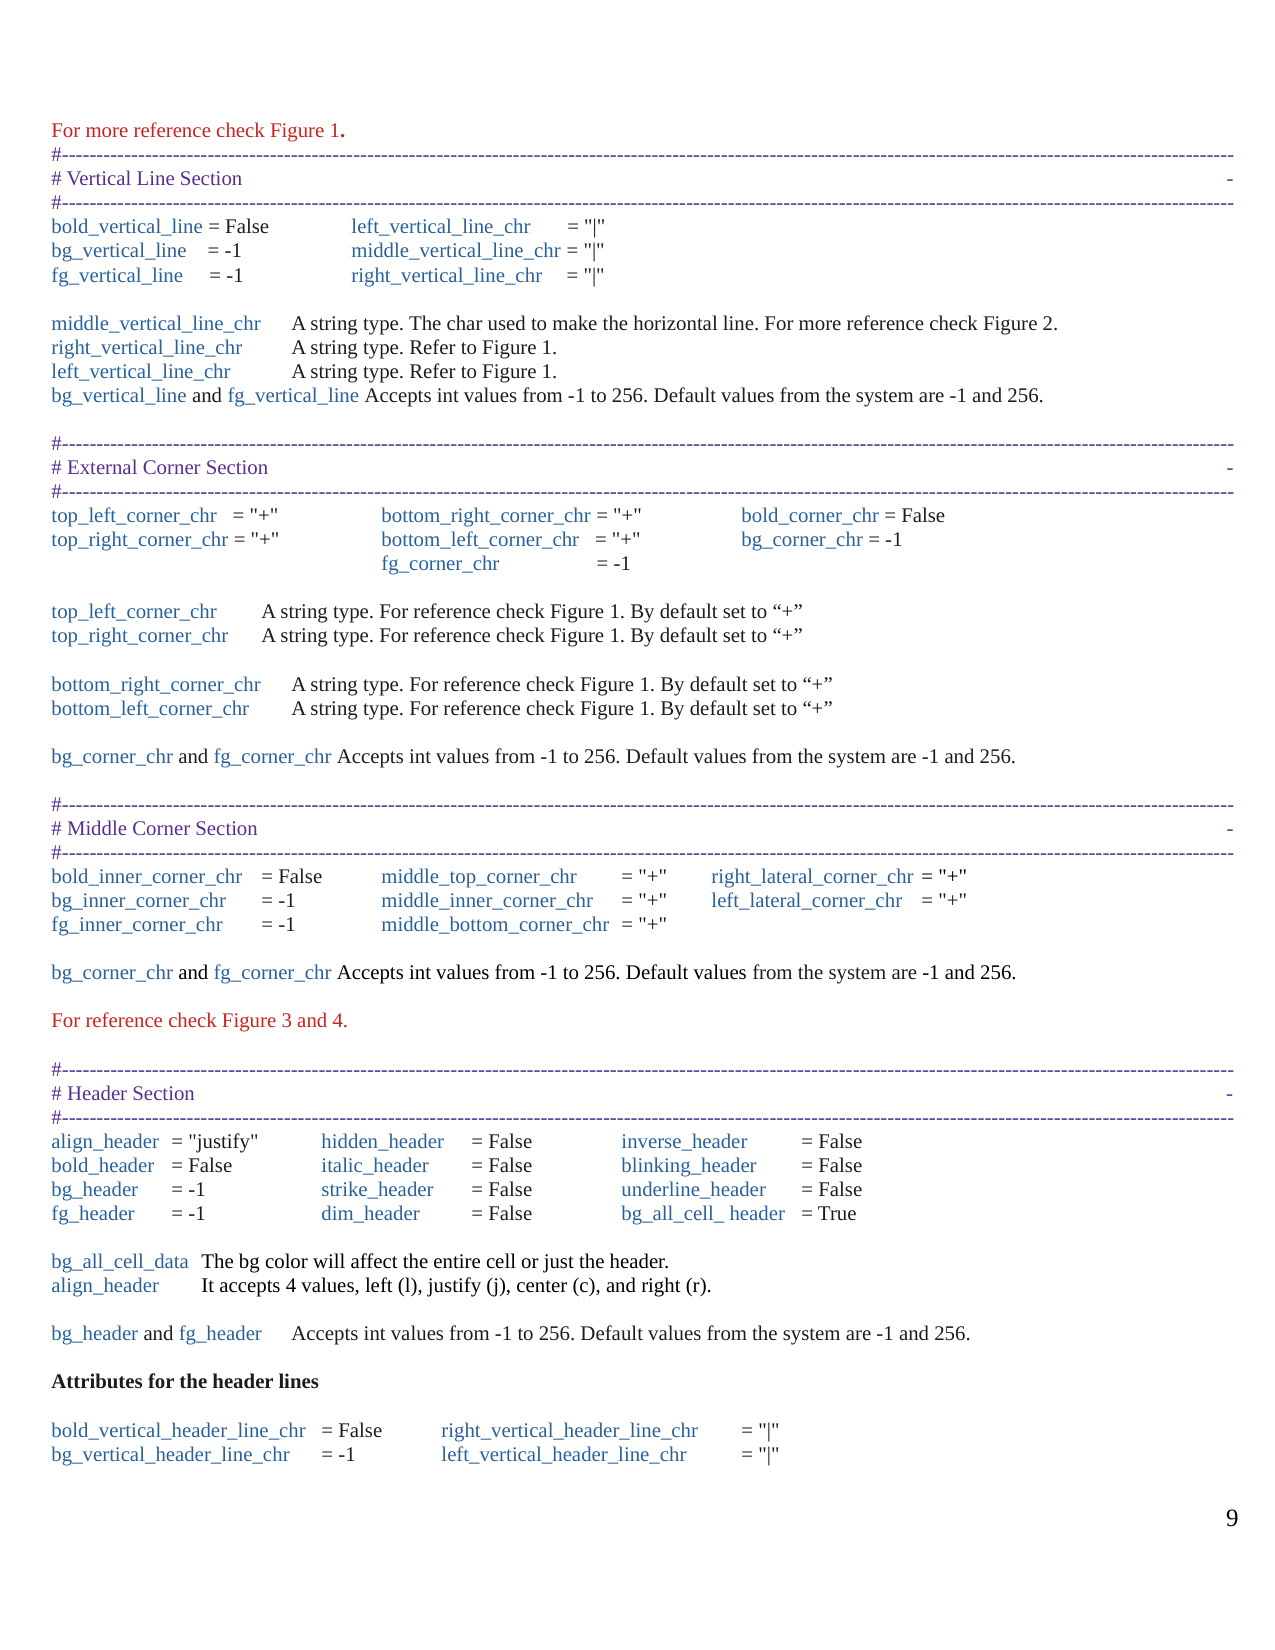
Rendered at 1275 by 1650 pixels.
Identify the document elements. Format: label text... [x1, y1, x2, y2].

text #------------------------------------------------------------------------------------------------------------------------------------------------------------------------- [51, 1057, 1238, 1081]
text #------------------------------------------------------------------------------------------------------------------------------------------------------------------------- [51, 840, 1238, 864]
text #------------------------------------------------------------------------------------------------------------------------------------------------------------------------- [51, 142, 1238, 166]
text fg_vertical_line = -1 right_vertical_line_chr = "|" [51, 262, 1238, 287]
text bold_vertical_header_line_chr = False right_vertical_header_line_chr = "|" [51, 1417, 1238, 1442]
text top_right_corner_chr = "+" bottom_left_corner_chr = "+" bg_corner_chr = -1 [51, 527, 1238, 551]
text bg_corner_chr and fg_corner_chr Accepts int values from -1 to 256. Default values from the system are -1 and 256. [51, 744, 1238, 768]
text bold_inner_corner_chr = False middle_top_corner_chr = "+" right_lateral_corner_chr = "+" [51, 864, 1238, 888]
text right_vertical_line_chr A string type. Refer to Figure 1. [51, 335, 1238, 359]
text top_left_corner_chr A string type. For reference check Figure 1. By default set to “+” [51, 599, 1238, 623]
text #------------------------------------------------------------------------------------------------------------------------------------------------------------------------- [51, 190, 1238, 214]
text fg_corner_chr = -1 [51, 551, 1238, 575]
text # Vertical Line Section - [51, 166, 1238, 190]
text top_left_corner_chr = "+" bottom_right_corner_chr = "+" bold_corner_chr = False [51, 503, 1238, 527]
text #------------------------------------------------------------------------------------------------------------------------------------------------------------------------- [51, 792, 1238, 816]
text # External Corner Section - [51, 455, 1238, 479]
text # Header Section - [51, 1081, 1238, 1105]
text bg_inner_corner_chr = -1 middle_inner_corner_chr = "+" left_lateral_corner_chr = "+" [51, 888, 1238, 912]
text bg_vertical_line = -1 middle_vertical_line_chr = "|" [51, 238, 1238, 262]
text bold_vertical_line = False left_vertical_line_chr = "|" [51, 214, 1238, 238]
text left_vertical_line_chr A string type. Refer to Figure 1. [51, 359, 1238, 383]
text bg_all_cell_data The bg color will affect the entire cell or just the header. [51, 1249, 1238, 1273]
text For reference check Figure 3 and 4. [51, 1008, 1238, 1032]
text top_right_corner_chr A string type. For reference check Figure 1. By default set to “+” [51, 623, 1238, 647]
text bg_header and fg_header Accepts int values from -1 to 256. Default values from the system are -1 and 256. [51, 1321, 1238, 1345]
text bold_header = False italic_header = False blinking_header = False [51, 1153, 1238, 1177]
text bg_header = -1 strike_header = False underline_header = False [51, 1177, 1238, 1201]
text align_header = "justify" hidden_header = False inverse_header = False [51, 1129, 1238, 1153]
text #------------------------------------------------------------------------------------------------------------------------------------------------------------------------- [51, 431, 1238, 455]
text #------------------------------------------------------------------------------------------------------------------------------------------------------------------------- [51, 1105, 1238, 1129]
text align_header It accepts 4 values, left (l), justify (j), center (c), and right (r). [51, 1273, 1238, 1297]
text bg_vertical_header_line_chr = -1 left_vertical_header_line_chr = "|" [51, 1442, 1238, 1466]
text fg_header = -1 dim_header = False bg_all_cell_ header = True [51, 1201, 1238, 1225]
text # Middle Corner Section - [51, 816, 1238, 840]
text bottom_left_corner_chr A string type. For reference check Figure 1. By default set to “+” [51, 696, 1238, 720]
text bottom_right_corner_chr A string type. For reference check Figure 1. By default set to “+” [51, 672, 1238, 696]
text For more reference check Figure 1. [51, 118, 1238, 142]
text middle_vertical_line_chr A string type. The char used to make the horizontal line. For more reference check Figure 2. [51, 311, 1238, 335]
text Attributes for the header lines [51, 1369, 1238, 1393]
text bg_corner_chr and fg_corner_chr Accepts int values from -1 to 256. Default values from the system are -1 and 256. [51, 960, 1238, 984]
text #------------------------------------------------------------------------------------------------------------------------------------------------------------------------- [51, 479, 1238, 503]
text bg_vertical_line and fg_vertical_line Accepts int values from -1 to 256. Default values from the system are -1 and 256. [51, 383, 1238, 407]
text fg_inner_corner_chr = -1 middle_bottom_corner_chr = "+" [51, 912, 1238, 936]
